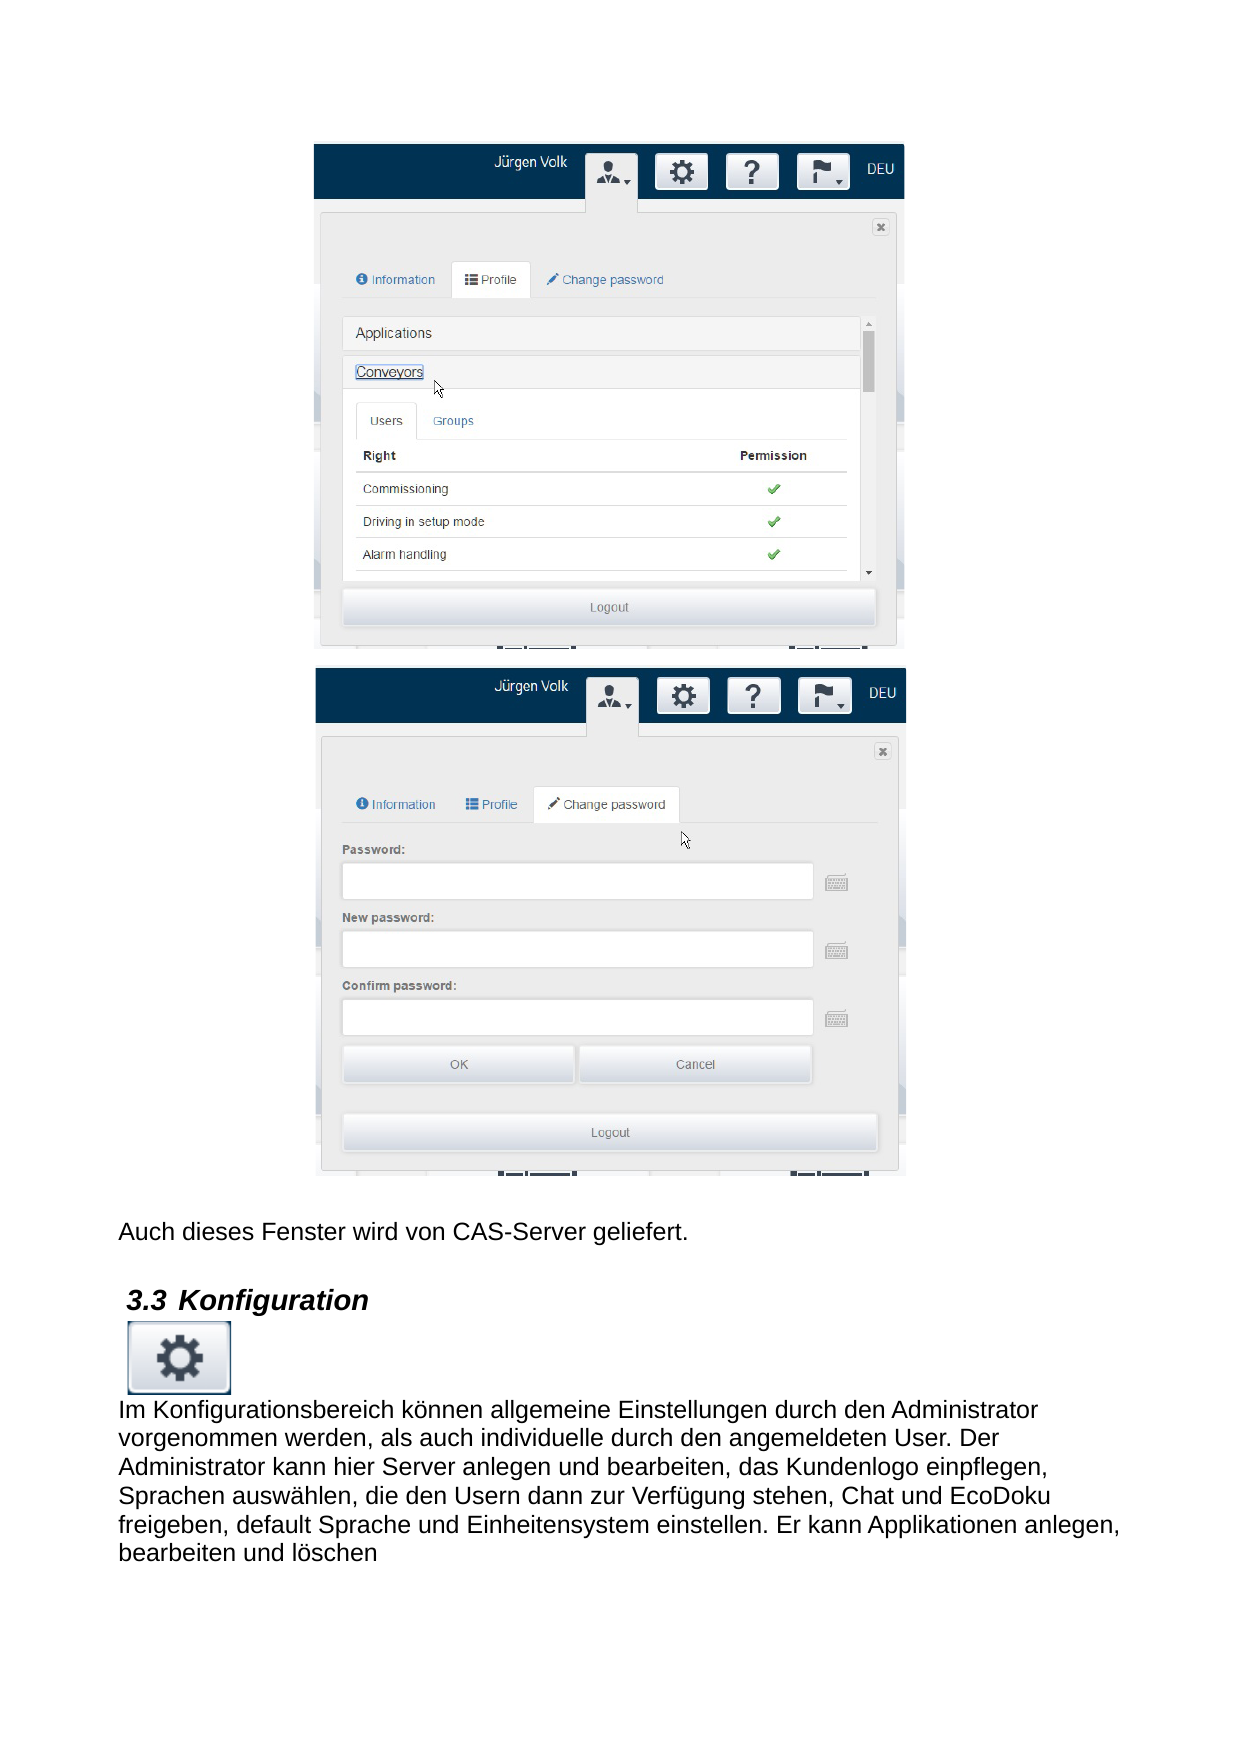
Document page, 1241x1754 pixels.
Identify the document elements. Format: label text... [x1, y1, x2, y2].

text Auch dieses Fenster wird von CAS-Server geliefert. [118, 1217, 1122, 1246]
text Im Konfigurationsbereich können allgemeine Einstellungen durch den Administrator vorgenommen werden, als auch individuelle durch den angemeldeten User. Der Administrator kann hier Server anlegen und bearbeiten, das Kundenlogo einpflegen, Sprachen auswählen, die den Usern dann zur Verfügung stehen, Chat und EcoDoku freigeben, default Sprache und Einheitensystem einstellen. Er kann Applikationen anlegen, bearbeiten und löschen [118, 1329, 1122, 1567]
subtitle Konfiguration [118, 1283, 1122, 1317]
